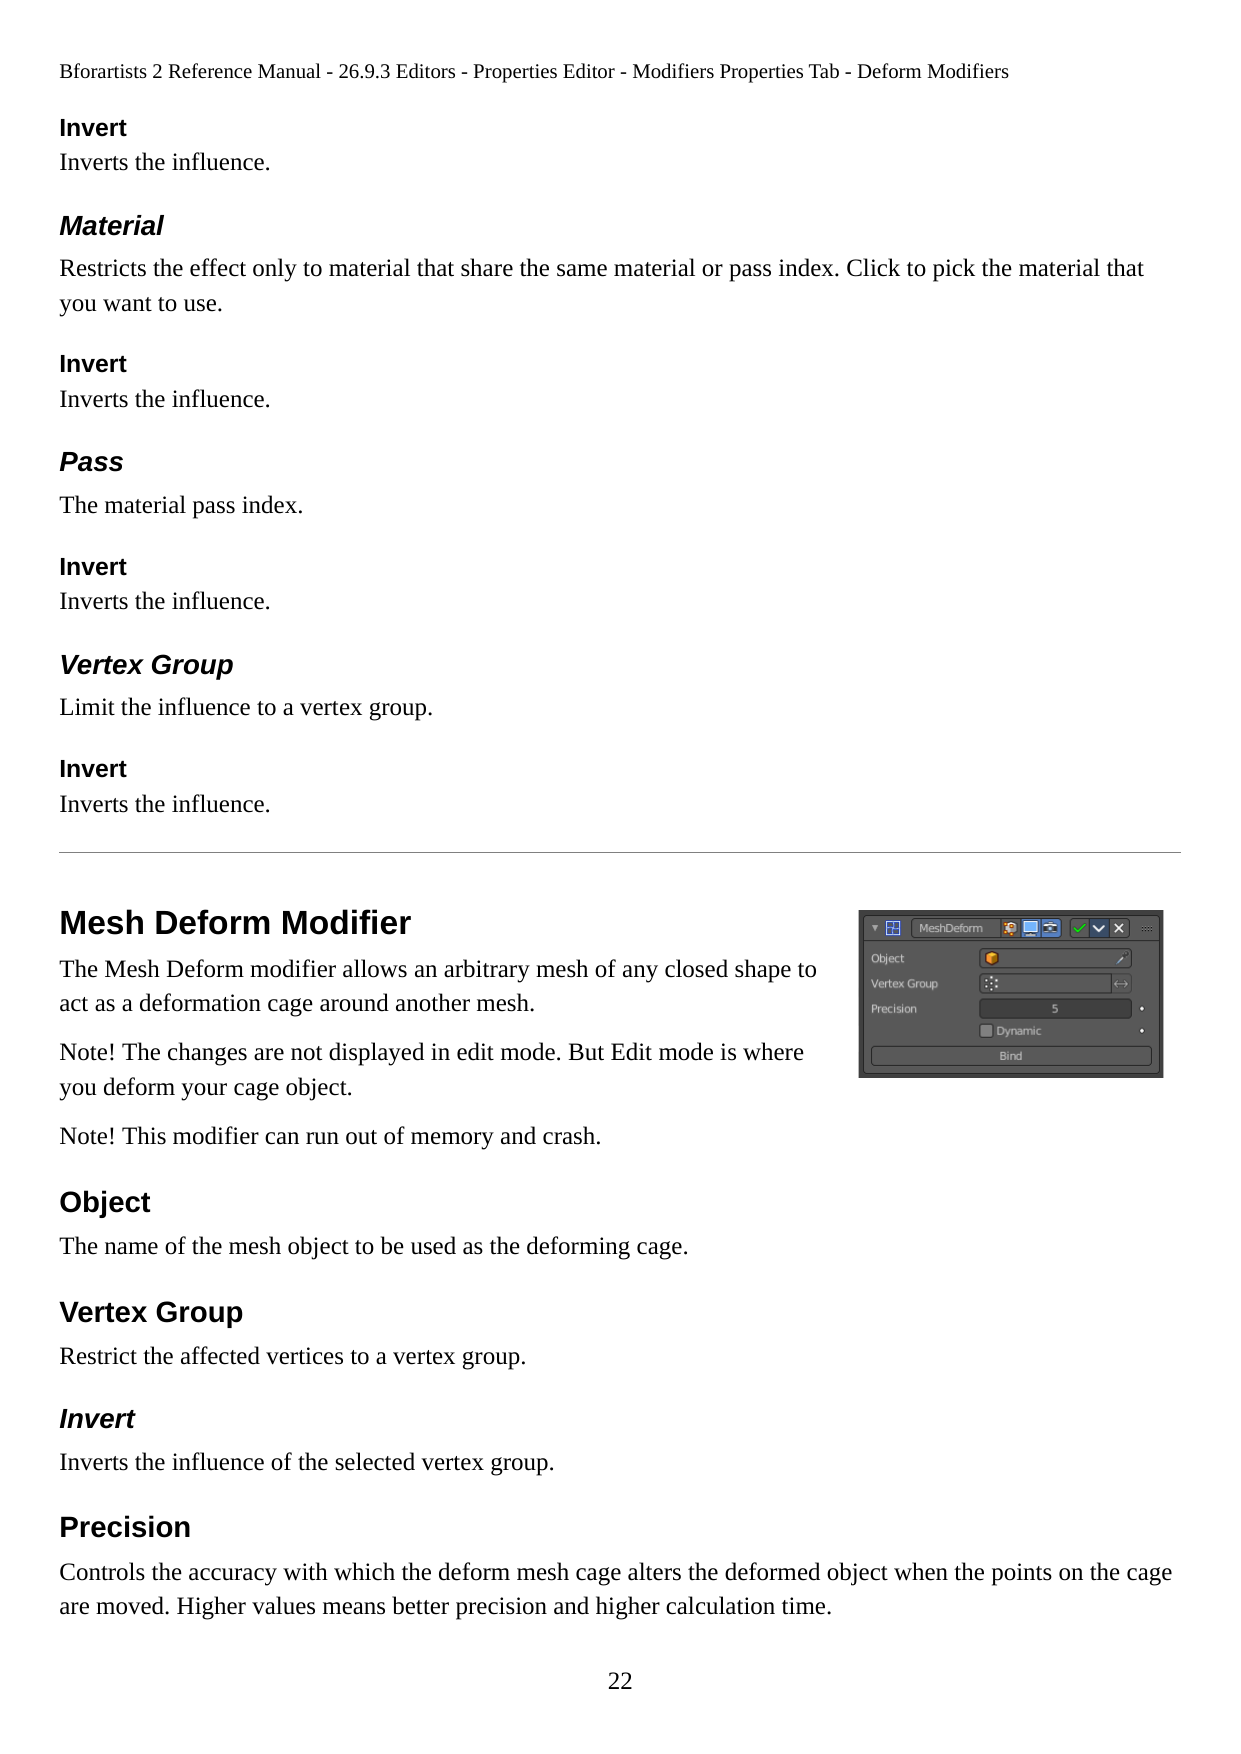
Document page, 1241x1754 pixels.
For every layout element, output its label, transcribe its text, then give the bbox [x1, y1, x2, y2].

subtitle Pass [59, 446, 1181, 478]
text Limit the influence to a vertex group. [59, 692, 1181, 721]
text Inverts the influence. [59, 586, 1181, 615]
text Restrict the affected vertices to a vertex group. [59, 1341, 1181, 1369]
text Note! The changes are not displayed in edit mode. But Edit mode is where you deform your cage object. [59, 1037, 1181, 1101]
subtitle Vertex Group [59, 1294, 1181, 1328]
subtitle Invert [59, 754, 1181, 782]
subtitle Invert [59, 349, 1181, 378]
subtitle Material [59, 209, 1181, 241]
text Inverts the influence of the selected vertex group. [59, 1447, 1181, 1476]
text Inverts the influence. [59, 147, 1181, 176]
subtitle Object [59, 1185, 1181, 1218]
subtitle Mesh Deform Modifier [59, 903, 1181, 941]
text Inverts the influence. [59, 789, 1181, 817]
subtitle Invert [59, 113, 1181, 141]
text Restricts the effect only to material that share the same material or pass index. Click to pick the material that you want to use. [59, 253, 1181, 317]
subtitle Vertex Group [59, 648, 1181, 680]
text Inverts the influence. [59, 384, 1181, 413]
text Controls the accuracy with which the deform mesh cage alters the deformed object when the points on the cage are moved. Higher values means better precision and higher calculation time. [59, 1557, 1181, 1620]
subtitle Invert [59, 1402, 1181, 1434]
text The name of the mesh object to be used as the deforming cage. [59, 1231, 1181, 1260]
text The Mesh Deform modifier allows an arbitrary mesh of any closed shape to act as a deformation cage around another mesh. [59, 954, 858, 1017]
text Note! This modifier can run out of memory and crash. [59, 1121, 1181, 1150]
subtitle Precision [59, 1510, 1181, 1544]
subtitle Invert [59, 552, 1181, 580]
picture [858, 910, 1164, 1078]
text The material pass index. [59, 490, 1181, 519]
